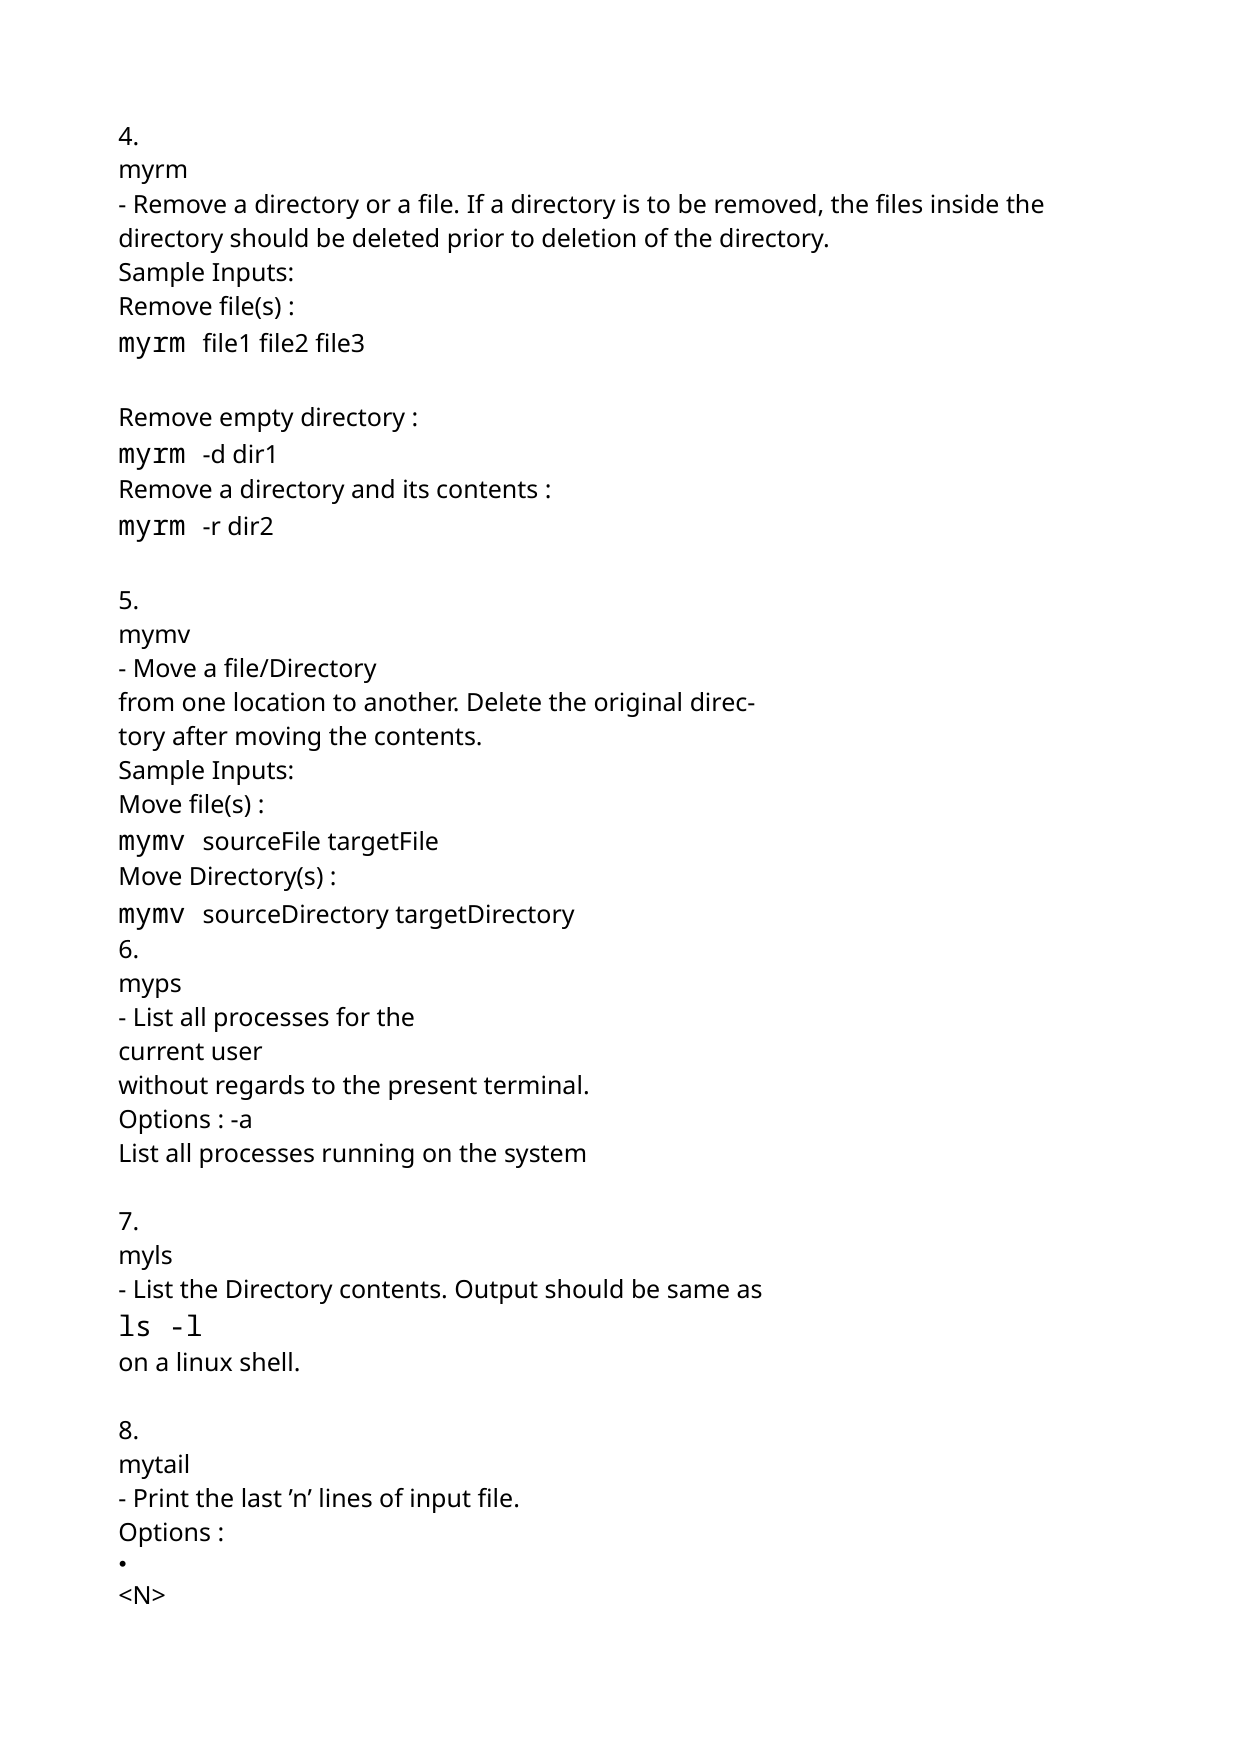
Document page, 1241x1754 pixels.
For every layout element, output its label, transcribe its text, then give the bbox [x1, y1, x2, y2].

text ls -l [118, 1306, 1122, 1344]
text Remove file(s) : [118, 288, 1122, 322]
text Move Directory(s) : [118, 859, 1122, 893]
text myrm [118, 152, 1122, 186]
text Move file(s) : [118, 787, 1122, 821]
text 4. [118, 118, 1122, 152]
text mymv sourceFile targetFile [118, 821, 1122, 859]
text mytail [118, 1447, 1122, 1481]
text Options : -a [118, 1102, 1122, 1136]
text without regards to the present terminal. [118, 1068, 1122, 1102]
text from one location to another. Delete the original direc- [118, 684, 1122, 718]
text myps [118, 966, 1122, 999]
text List all processes running on the system [118, 1136, 1122, 1170]
text • [118, 1549, 1122, 1578]
text mymv [118, 616, 1122, 650]
text 7. [118, 1204, 1122, 1238]
text Remove empty directory : [118, 399, 1122, 433]
text - Remove a directory or a file. If a directory is to be removed, the files inside the directory should be deleted prior to deletion of the directory. [118, 186, 1122, 254]
text - List the Directory contents. Output should be same as [118, 1272, 1122, 1306]
text - Move a file/Directory [118, 650, 1122, 684]
text myrm file1 file2 file3 [118, 322, 1122, 361]
text Options : [118, 1515, 1122, 1549]
text <N> [118, 1578, 1122, 1612]
text tory after moving the contents. [118, 718, 1122, 753]
text myrm -r dir2 [118, 506, 1122, 544]
text - List all processes for the [118, 999, 1122, 1034]
text 6. [118, 931, 1122, 966]
text myrm -d dir1 [118, 433, 1122, 472]
text myls [118, 1238, 1122, 1272]
text mymv sourceDirectory targetDirectory [118, 893, 1122, 931]
text Sample Inputs: [118, 254, 1122, 288]
text Remove a directory and its contents : [118, 472, 1122, 506]
text 8. [118, 1413, 1122, 1447]
text on a linux shell. [118, 1344, 1122, 1378]
text Sample Inputs: [118, 753, 1122, 787]
text current user [118, 1034, 1122, 1068]
text 5. [118, 582, 1122, 616]
text - Print the last ’n’ lines of input file. [118, 1481, 1122, 1515]
